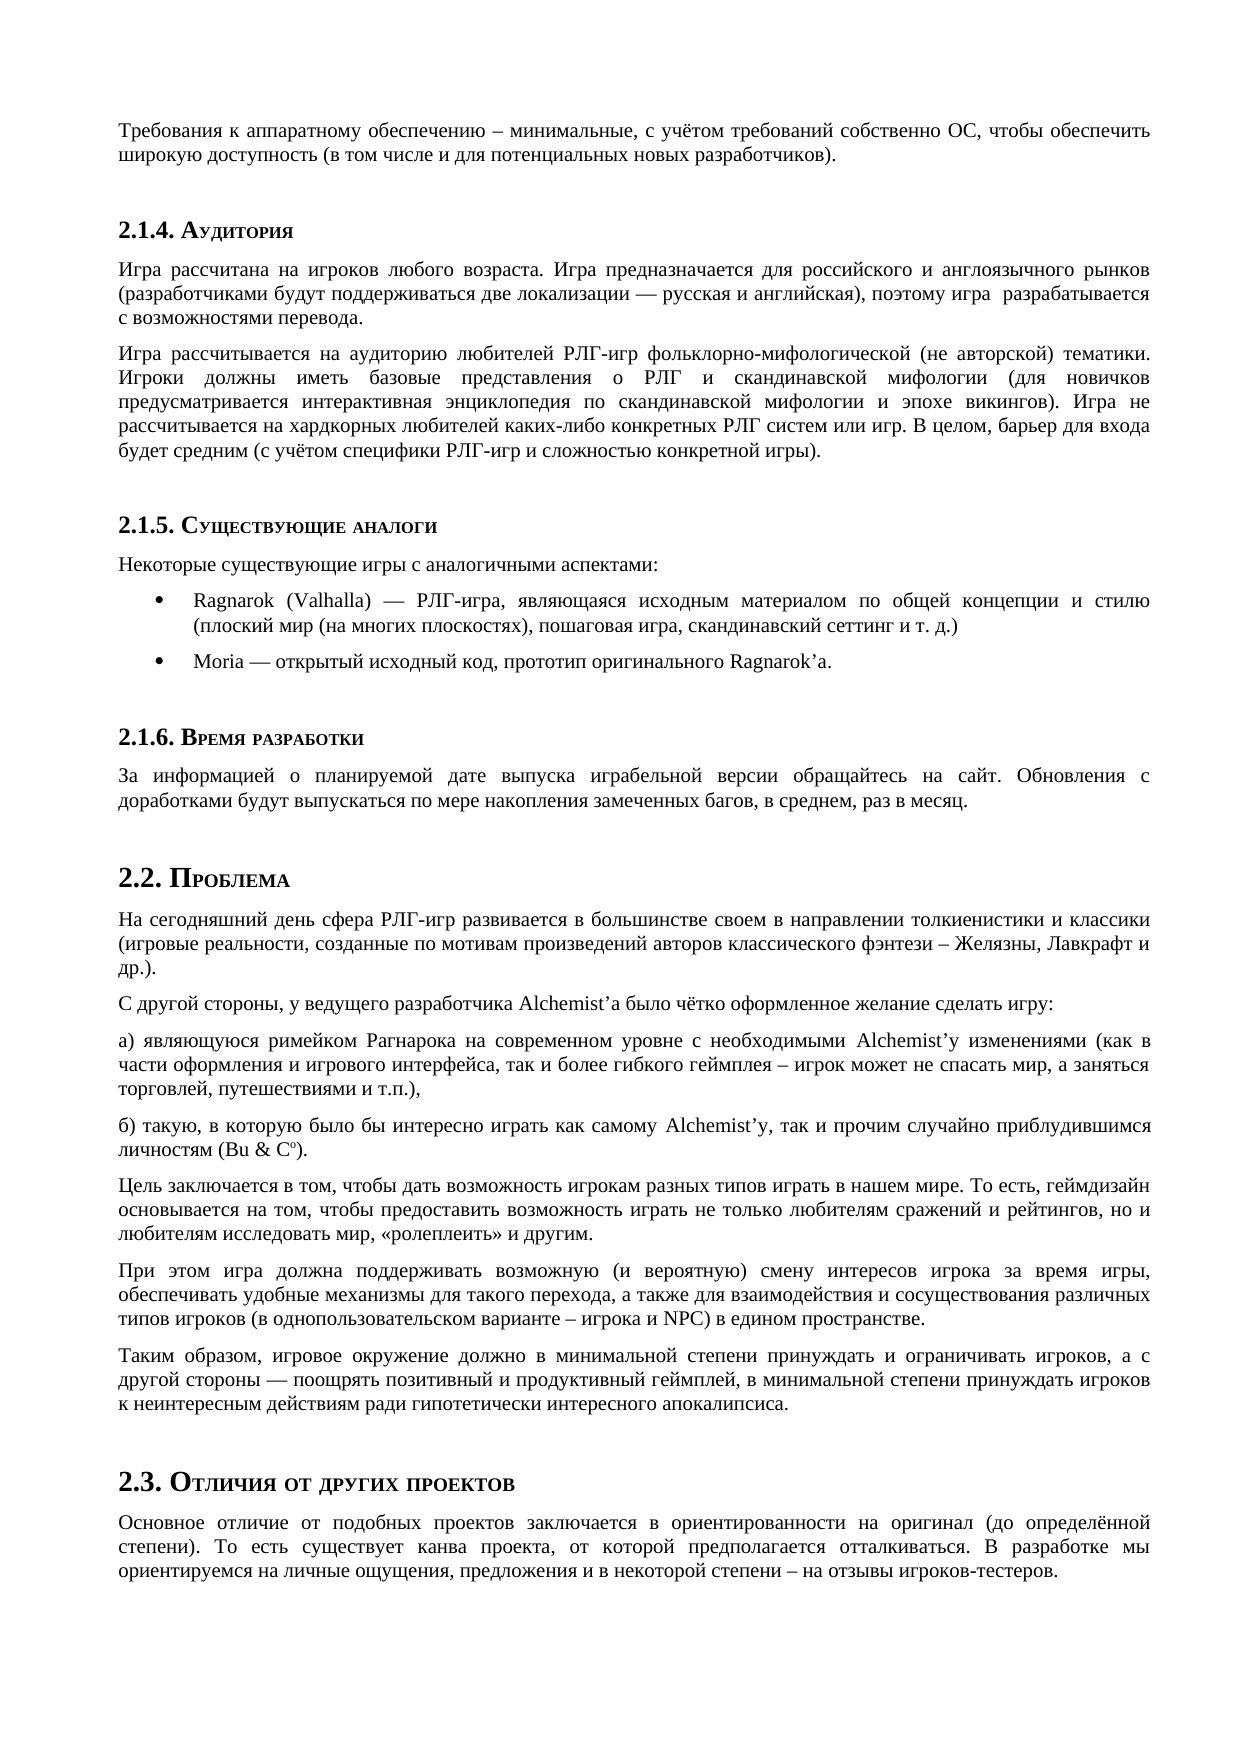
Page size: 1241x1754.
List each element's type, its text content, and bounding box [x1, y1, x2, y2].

text Требования к аппаратному обеспечению – минимальные, с учётом требований собственно ОС, чтобы обеспечить широкую доступность (в том числе и для потенциальных новых разработчиков). [118, 118, 1152, 166]
text а) являющуюся римейком Рагнарока на современном уровне с необходимыми Alchemist’у изменениями (как в части оформления и игрового интерфейса, так и более гибкого геймплея – игрок может не спасать мир, а заняться торговлей, путешествиями и т.п.), [118, 1028, 1152, 1100]
text Цель заключается в том, чтобы дать возможность игрокам разных типов играть в нашем мире. То есть, геймдизайн основывается на том, чтобы предоставить возможность играть не только любителям сражений и рейтингов, но и любителям исследовать мир, «ролеплеить» и другим. [118, 1173, 1152, 1245]
text Игра рассчитана на игроков любого возраста. Игра предназначается для российского и англоязычного рынков (разработчиками будут поддерживаться две локализации — русская и английская), поэтому игра разрабатывается с возможностями перевода. [118, 257, 1152, 329]
text Игра рассчитывается на аудиторию любителей РЛГ-игр фольклорно-мифологической (не авторской) тематики. Игроки должны иметь базовые представления о РЛГ и скандинавской мифологии (для новичков предусматривается интерактивная энциклопедия по скандинавской мифологии и эпохе викингов). Игра не рассчитывается на хардкорных любителей каких-либо конкретных РЛГ систем или игр. В целом, барьер для входа будет средним (с учётом специфики РЛГ-игр и сложностью конкретной игры). [118, 341, 1152, 462]
text C другой стороны, у ведущего разработчика Alchemist’а было чётко оформленное желание сделать игру: [118, 991, 1152, 1015]
text На сегодняшний день сфера РЛГ-игр развивается в большинстве своем в направлении толкиенистики и классики (игровые реальности, созданные по мотивам произведений авторов классического фэнтези – Желязны, Лавкрафт и др.). [118, 907, 1152, 979]
text б) такую, в которую было бы интересно играть как самому Alchemist’у, так и прочим случайно приблудившимся личностям (Bu & Co). [118, 1113, 1152, 1161]
text Основное отличие от подобных проектов заключается в ориентированности на оригинал (до определённой степени). То есть существует канва проекта, от которой предполагается отталкиваться. В разработке мы ориентируемся на личные ощущения, предложения и в некоторой степени – на отзывы игроков-тестеров. [118, 1510, 1152, 1582]
text Таким образом, игровое окружение должно в минимальной степени принуждать и ограничивать игроков, а с другой стороны — поощрять позитивный и продуктивный геймплей, в минимальной степени принуждать игроков к неинтересным действиям ради гипотетически интересного апокалипсиса. [118, 1343, 1152, 1415]
subtitle 2.1.6. Время разработки [118, 722, 1152, 751]
subtitle 2.2. Проблема [118, 861, 1152, 894]
subtitle 2.1.5. Существующие аналоги [118, 511, 1152, 539]
list Ragnarok (Valhalla) — РЛГ-игра, являющаяся исходным материалом по общей концепции и стилю (плоский мир (на многих плоскостях), пошаговая игра, скандинавский сеттинг и т. д.) [156, 588, 1152, 637]
subtitle 2.3. Отличия от других проектов [118, 1464, 1152, 1497]
subtitle 2.1.4. Аудитория [118, 215, 1152, 244]
text За информацией о планируемой дате выпуска играбельной версии обращайтесь на сайт. Обновления с доработками будут выпускаться по мере накопления замеченных багов, в среднем, раз в месяц. [118, 763, 1152, 812]
text При этом игра должна поддерживать возможную (и вероятную) смену интересов игрока за время игры, обеспечивать удобные механизмы для такого перехода, а также для взаимодействия и сосуществования различных типов игроков (в однопользовательском варианте – игрока и NPC) в едином пространстве. [118, 1258, 1152, 1330]
text Некоторые существующие игры с аналогичными аспектами: [118, 552, 1152, 576]
list Moria — открытый исходный код, прототип оригинального Ragnarok’а. [156, 649, 1152, 673]
